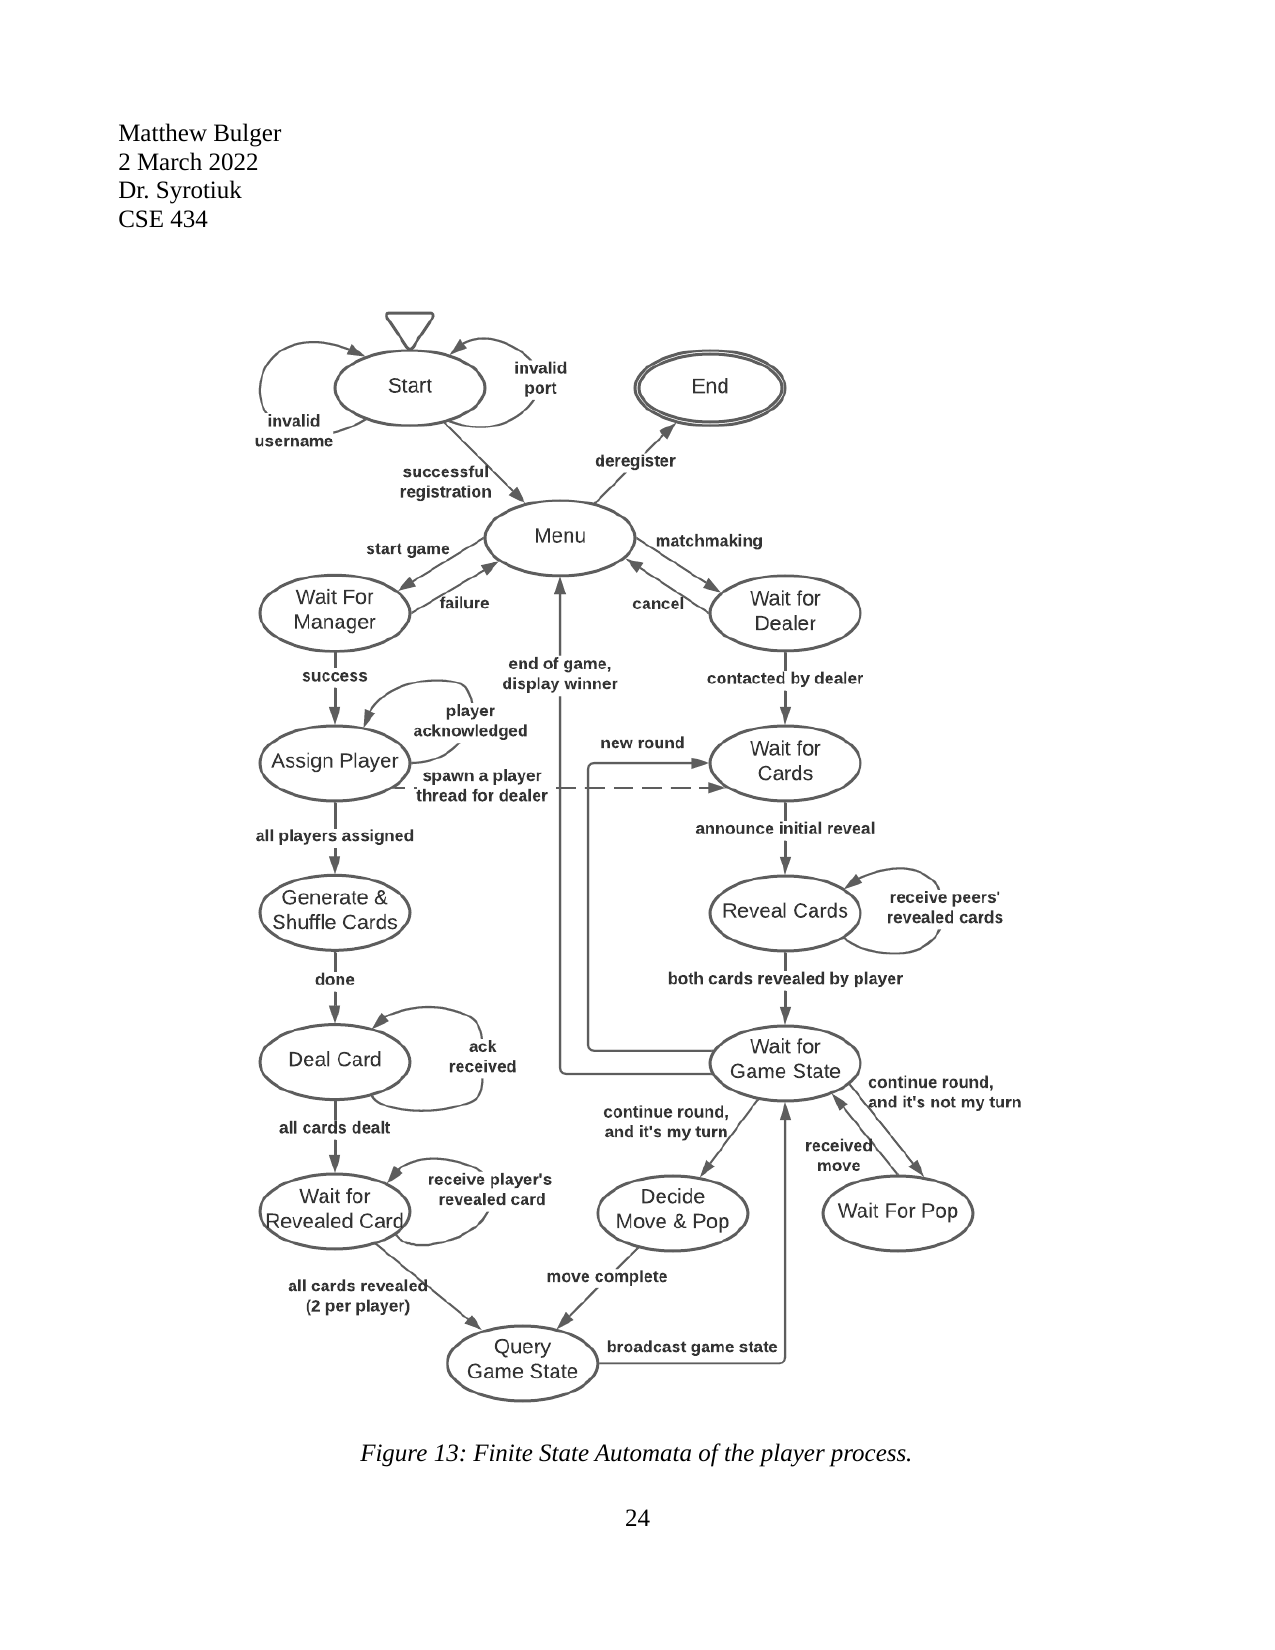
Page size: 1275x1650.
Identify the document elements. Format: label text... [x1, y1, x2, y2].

picture [217, 275, 1058, 1438]
text Figure 13: Finite State Automata of the player process. [217, 1438, 1058, 1466]
